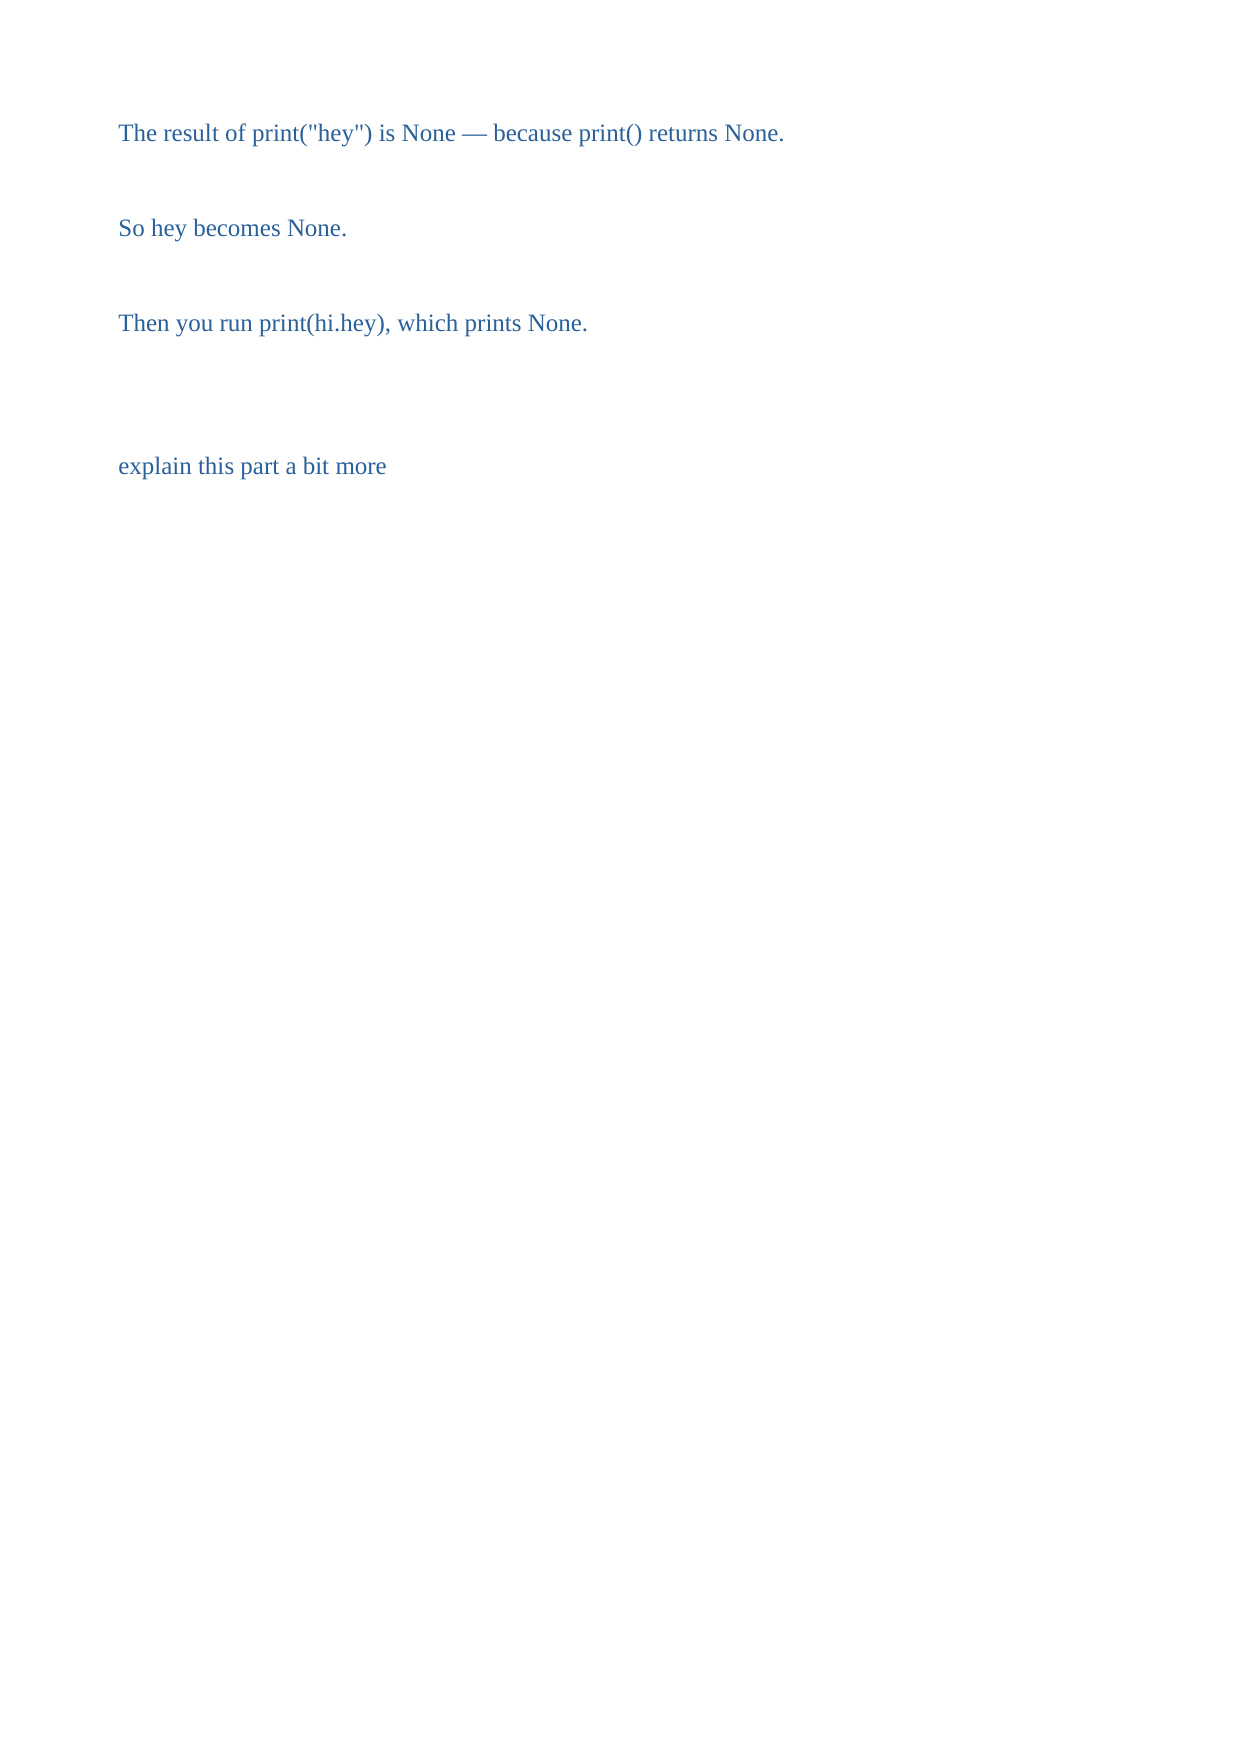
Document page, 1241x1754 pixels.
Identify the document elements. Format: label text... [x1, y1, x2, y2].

text Then you run print(hi.hey), which prints None. [118, 308, 1122, 337]
text explain this part a bit more [118, 451, 1122, 480]
text The result of print("hey") is None — because print() returns None. [118, 118, 1122, 147]
text So hey becomes None. [118, 213, 1122, 242]
